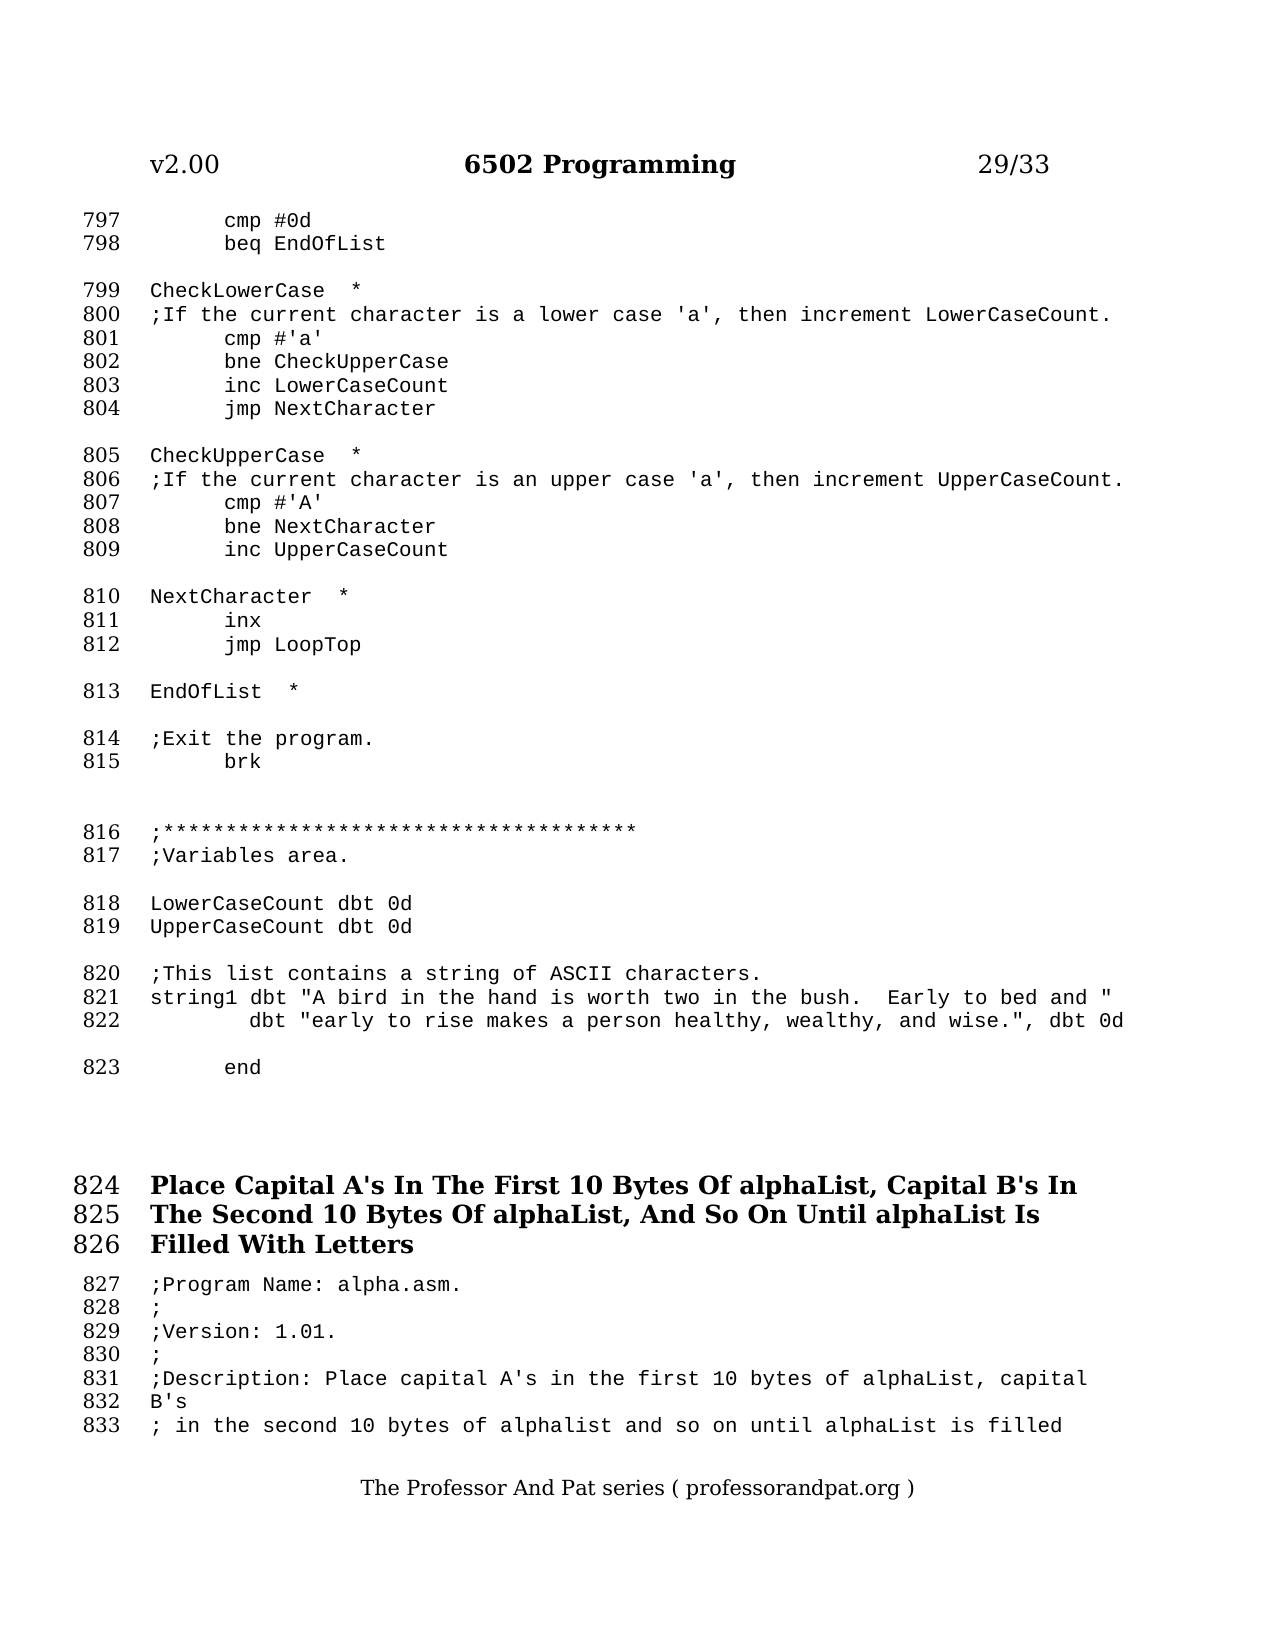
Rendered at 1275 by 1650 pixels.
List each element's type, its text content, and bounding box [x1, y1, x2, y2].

text ; [150, 1297, 1125, 1321]
text bne NextCharacter [150, 516, 1125, 539]
text end [150, 1057, 1125, 1081]
text UpperCaseCount dbt 0d [150, 916, 1125, 940]
text jmp LoopTop [150, 634, 1125, 657]
text ;This list contains a string of ASCII characters. [150, 963, 1125, 987]
text ;Exit the program. [150, 728, 1125, 751]
text cmp #'a' [150, 328, 1125, 351]
subtitle Place Capital A's In The First 10 Bytes Of alphaList, Capital B's In The Second 10 Bytes Of alphaList, And So On Until alphaList Is Filled With Letters [150, 1171, 1125, 1259]
text jmp NextCharacter [150, 398, 1125, 422]
text ; in the second 10 bytes of alphalist and so on until alphaList is filled [150, 1415, 1125, 1439]
text EndOfList * [150, 681, 1125, 704]
text ;If the current character is an upper case 'a', then increment UpperCaseCount. [150, 469, 1125, 492]
text ;Description: Place capital A's in the first 10 bytes of alphaList, capital B's [150, 1368, 1125, 1415]
text brk [150, 751, 1125, 775]
text ;Version: 1.01. [150, 1321, 1125, 1344]
text LowerCaseCount dbt 0d [150, 893, 1125, 916]
text inx [150, 610, 1125, 634]
text ;************************************** [150, 822, 1125, 846]
text inc LowerCaseCount [150, 375, 1125, 398]
text inc UpperCaseCount [150, 539, 1125, 563]
text CheckUpperCase * [150, 445, 1125, 469]
text CheckLowerCase * [150, 281, 1125, 304]
text string1 dbt "A bird in the hand is worth two in the bush. Early to bed and " [150, 987, 1125, 1010]
text ;Variables area. [150, 846, 1125, 869]
text dbt "early to rise makes a person healthy, wealthy, and wise.", dbt 0d [150, 1010, 1125, 1034]
text beq EndOfList [150, 233, 1125, 257]
text bne CheckUpperCase [150, 351, 1125, 375]
text ;If the current character is a lower case 'a', then increment LowerCaseCount. [150, 304, 1125, 328]
text cmp #0d [150, 210, 1125, 233]
text cmp #'A' [150, 492, 1125, 516]
text ; [150, 1344, 1125, 1368]
text ;Program Name: alpha.asm. [150, 1274, 1125, 1297]
text NextCharacter * [150, 587, 1125, 610]
